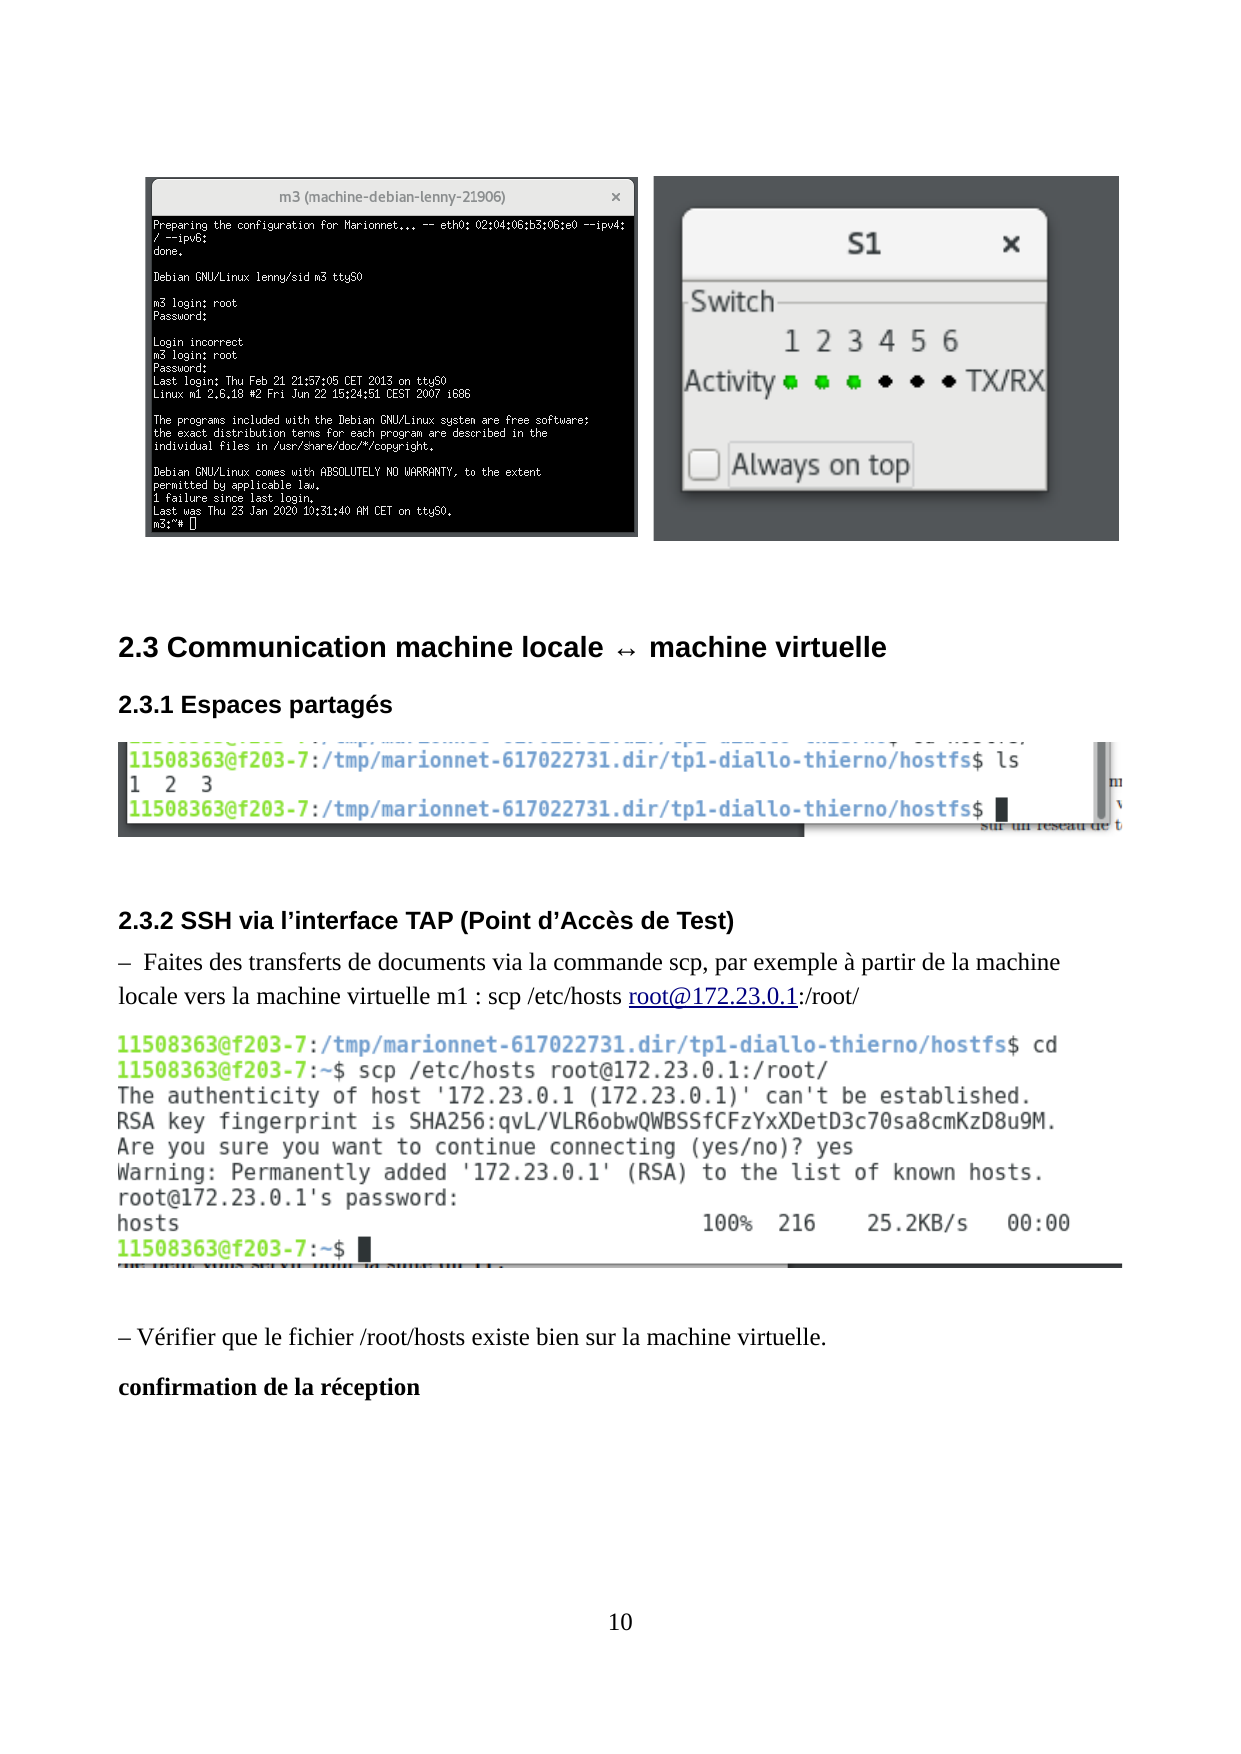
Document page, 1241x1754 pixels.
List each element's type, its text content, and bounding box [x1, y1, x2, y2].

subtitle 2.3 Communication machine locale ↔ machine virtuelle [118, 629, 1122, 663]
subtitle 2.3.1 Espaces partagés [118, 690, 1122, 719]
picture [118, 1030, 1123, 1268]
picture [653, 176, 1119, 541]
text – Faites des transferts de documents via la commande scp, par exemple à partir de la machine locale vers la machine virtuelle m1 : scp /etc/hosts root@172.23.0.1:/root/ [118, 947, 1122, 1010]
text confirmation de la réception [118, 1372, 1122, 1400]
text – Vérifier que le fichier /root/hosts existe bien sur la machine virtuelle. [118, 1322, 1122, 1351]
picture [118, 742, 1123, 837]
picture [145, 177, 638, 537]
subtitle 2.3.2 SSH via l’interface TAP (Point d’Accès de Test) [118, 906, 1122, 934]
